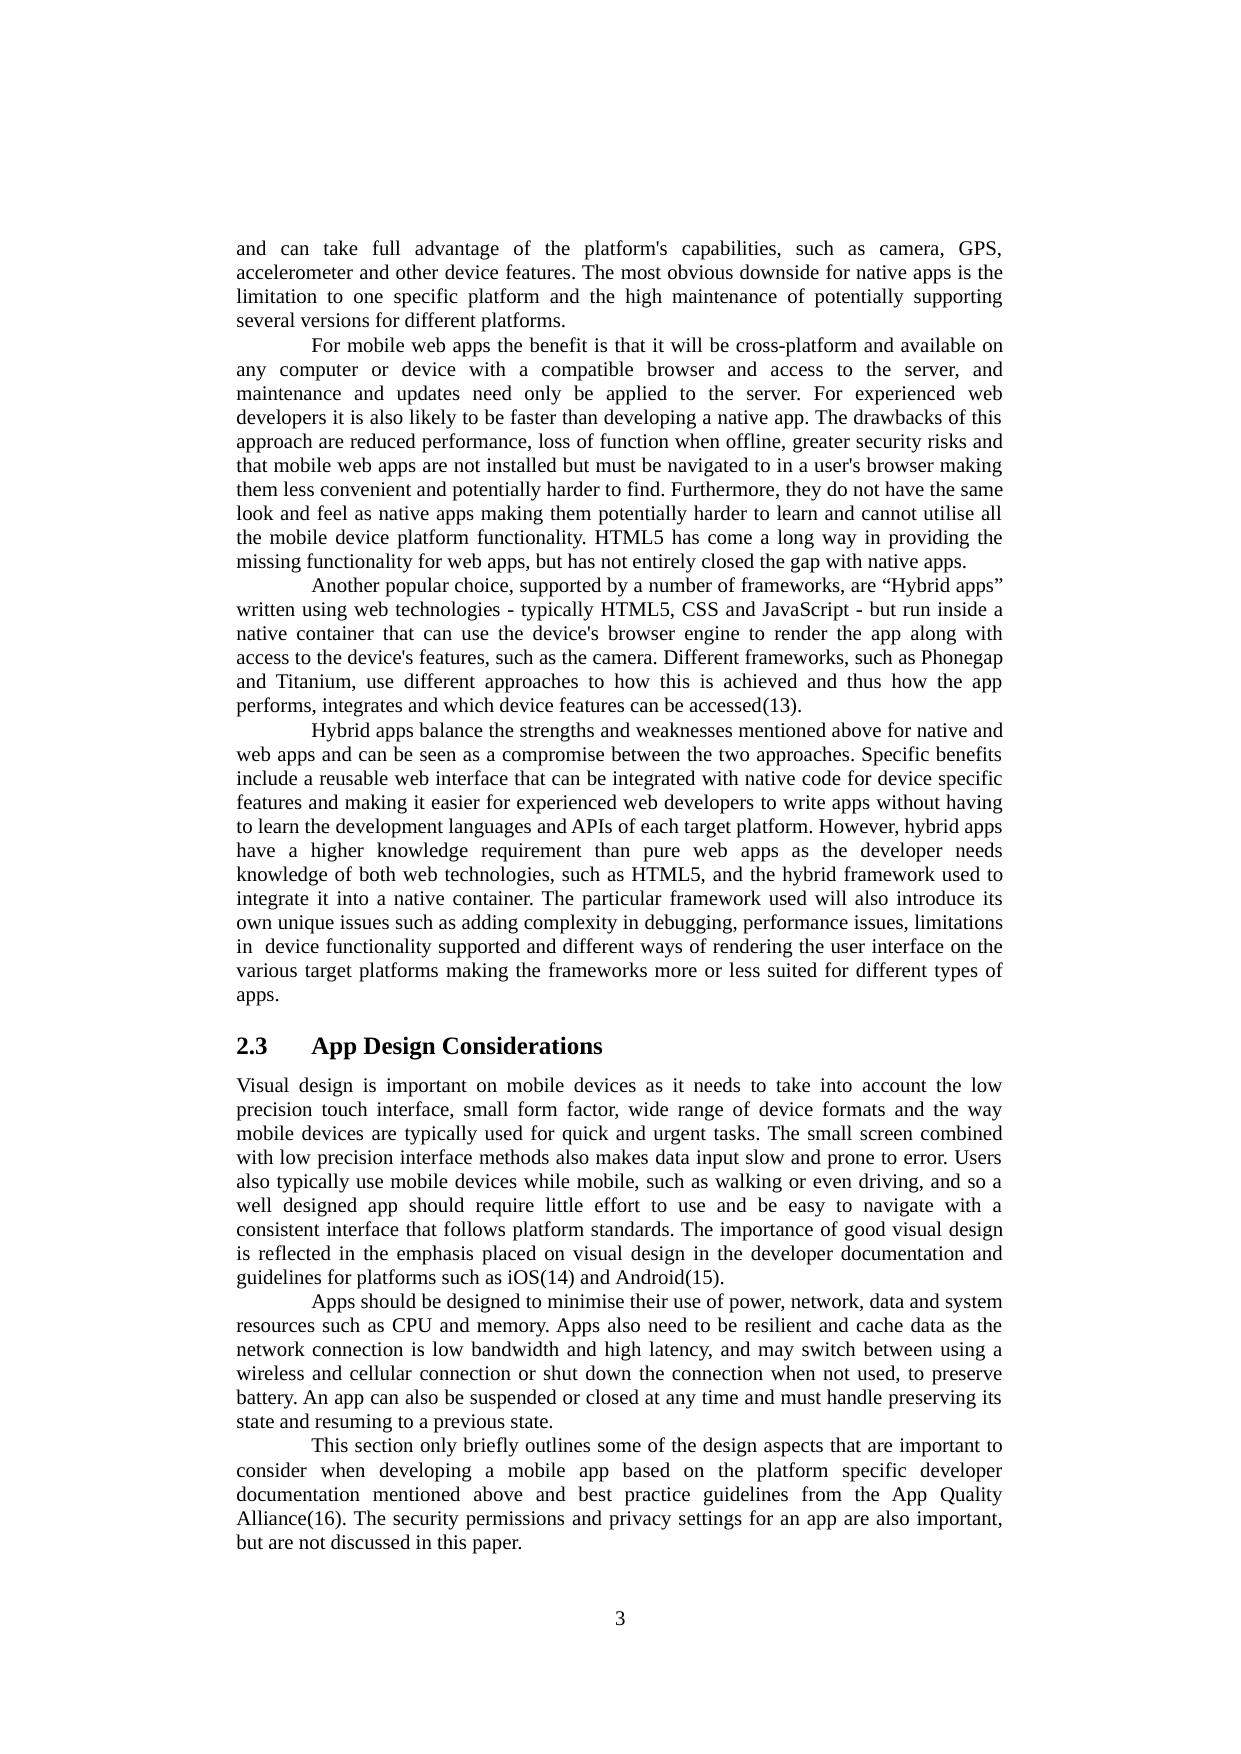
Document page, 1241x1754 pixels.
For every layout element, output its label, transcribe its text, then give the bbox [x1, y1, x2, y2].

text and can take full advantage of the platform's capabilities, such as camera, GPS, accelerometer and other device features. The most obvious downside for native apps is the limitation to one specific platform and the high maintenance of potentially supporting several versions for different platforms. [236, 236, 1004, 332]
subtitle 2.3 App Design Considerations [236, 1031, 1004, 1060]
text Visual design is important on mobile devices as it needs to take into account the low precision touch interface, small form factor, wide range of device formats and the way mobile devices are typically used for quick and urgent tasks. The small screen combined with low precision interface methods also makes data input slow and prone to error. Users also typically use mobile devices while mobile, such as walking or even driving, and so a well designed app should require little effort to use and be easy to navigate with a consistent interface that follows platform standards. The importance of good visual design is reflected in the emphasis placed on visual design in the developer documentation and guidelines for platforms such as iOS(14) and Android(15). [236, 1072, 1004, 1289]
text For mobile web apps the benefit is that it will be cross-platform and available on any computer or device with a compatible browser and access to the server, and maintenance and updates need only be applied to the server. For experienced web developers it is also likely to be faster than developing a native app. The drawbacks of this approach are reduced performance, loss of function when offline, greater security risks and that mobile web apps are not installed but must be navigated to in a user's browser making them less convenient and potentially harder to find. Furthermore, they do not have the same look and feel as native apps making them potentially harder to learn and cannot utilise all the mobile device platform functionality. HTML5 has come a long way in providing the missing functionality for web apps, but has not entirely closed the gap with native apps. [236, 332, 1004, 573]
text Apps should be designed to minimise their use of power, network, data and system resources such as CPU and memory. Apps also need to be resilient and cache data as the network connection is low bandwidth and high latency, and may switch between using a wireless and cellular connection or shut down the connection when not used, to preserve battery. An app can also be suspended or closed at any time and must handle preserving its state and resuming to a previous state. [236, 1289, 1004, 1433]
text Hybrid apps balance the strengths and weaknesses mentioned above for native and web apps and can be seen as a compromise between the two approaches. Specific benefits include a reusable web interface that can be integrated with native code for device specific features and making it easier for experienced web developers to write apps without having to learn the development languages and APIs of each target platform. However, hybrid apps have a higher knowledge requirement than pure web apps as the developer needs knowledge of both web technologies, such as HTML5, and the hybrid framework used to integrate it into a native container. The particular framework used will also introduce its own unique issues such as adding complexity in debugging, performance issues, limitations in device functionality supported and different ways of rendering the user interface on the various target platforms making the frameworks more or less suited for different types of apps. [236, 717, 1004, 1006]
text This section only briefly outlines some of the design aspects that are important to consider when developing a mobile app based on the platform specific developer documentation mentioned above and best practice guidelines from the App Quality Alliance(16). The security permissions and privacy settings for an app are also important, but are not discussed in this paper. [236, 1433, 1004, 1554]
text Another popular choice, supported by a number of frameworks, are “Hybrid apps” written using web technologies - typically HTML5, CSS and JavaScript - but run inside a native container that can use the device's browser engine to render the app along with access to the device's features, such as the camera. Different frameworks, such as Phonegap and Titanium, use different approaches to how this is achieved and thus how the app performs, integrates and which device features can be accessed(13). [236, 573, 1004, 717]
